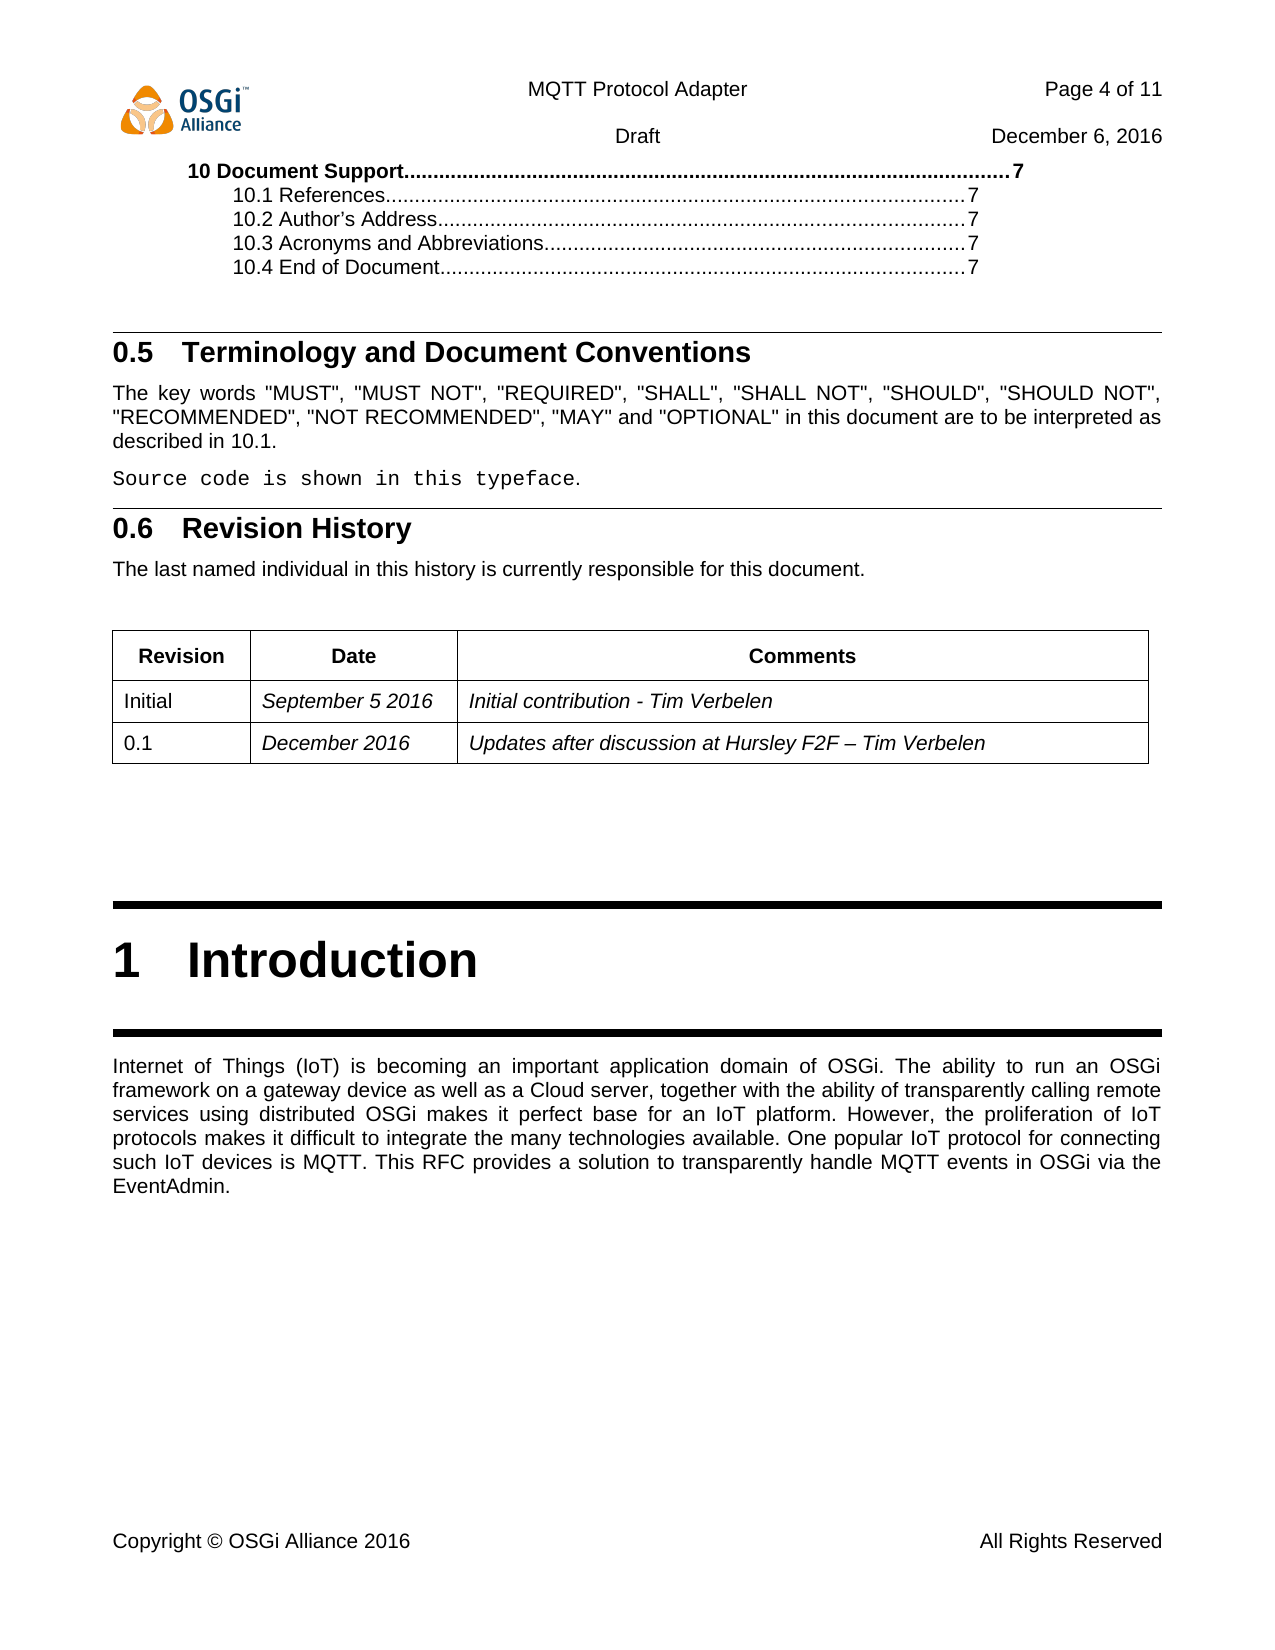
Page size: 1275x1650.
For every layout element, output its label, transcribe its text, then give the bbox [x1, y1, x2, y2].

text The last named individual in this history is currently responsible for this document. [112, 557, 1162, 581]
table_cell Initial contribution - Tim Verbelen [458, 681, 1148, 722]
table_cell September 5 2016 [251, 681, 457, 722]
text The key words "MUST", "MUST NOT", "REQUIRED", "SHALL", "SHALL NOT", "SHOULD", "SHOULD NOT", "RECOMMENDED", "NOT RECOMMENDED", "MAY" and "OPTIONAL" in this document are to be interpreted as described in 10.1. [112, 381, 1162, 453]
table_header Comments [458, 631, 1148, 680]
subtitle Terminology and Document Conventions [112, 333, 1162, 368]
table_cell December 2016 [251, 723, 457, 763]
table_cell 0.1 [113, 723, 250, 763]
text 10.1 References 7 [232, 183, 1162, 207]
subtitle Revision History [112, 509, 1162, 544]
table_cell Initial [113, 681, 250, 722]
text 10 Document Support 7 [187, 159, 1162, 183]
text 10.4 End of Document 7 [232, 255, 1162, 279]
text 10.3 Acronyms and Abbreviations 7 [232, 231, 1162, 255]
table_header Revision [113, 631, 250, 680]
text Internet of Things (IoT) is becoming an important application domain of OSGi. The ability to run an OSGi framework on a gateway device as well as a Cloud server, together with the ability of transparently calling remote services using distributed OSGi makes it perfect base for an IoT platform. However, the proliferation of IoT protocols makes it difficult to integrate the many technologies available. One popular IoT protocol for connecting such IoT devices is MQTT. This RFC provides a solution to transparently handle MQTT events in OSGi via the EventAdmin. [112, 1054, 1162, 1198]
subtitle Introduction [112, 902, 1162, 1037]
text Source code is shown in this typeface. [112, 465, 1162, 491]
table_cell Updates after discussion at Hursley F2F – Tim Verbelen [458, 723, 1148, 763]
picture [113, 78, 257, 142]
table_header Date [251, 631, 457, 680]
text 10.2 Author’s Address 7 [232, 207, 1162, 231]
